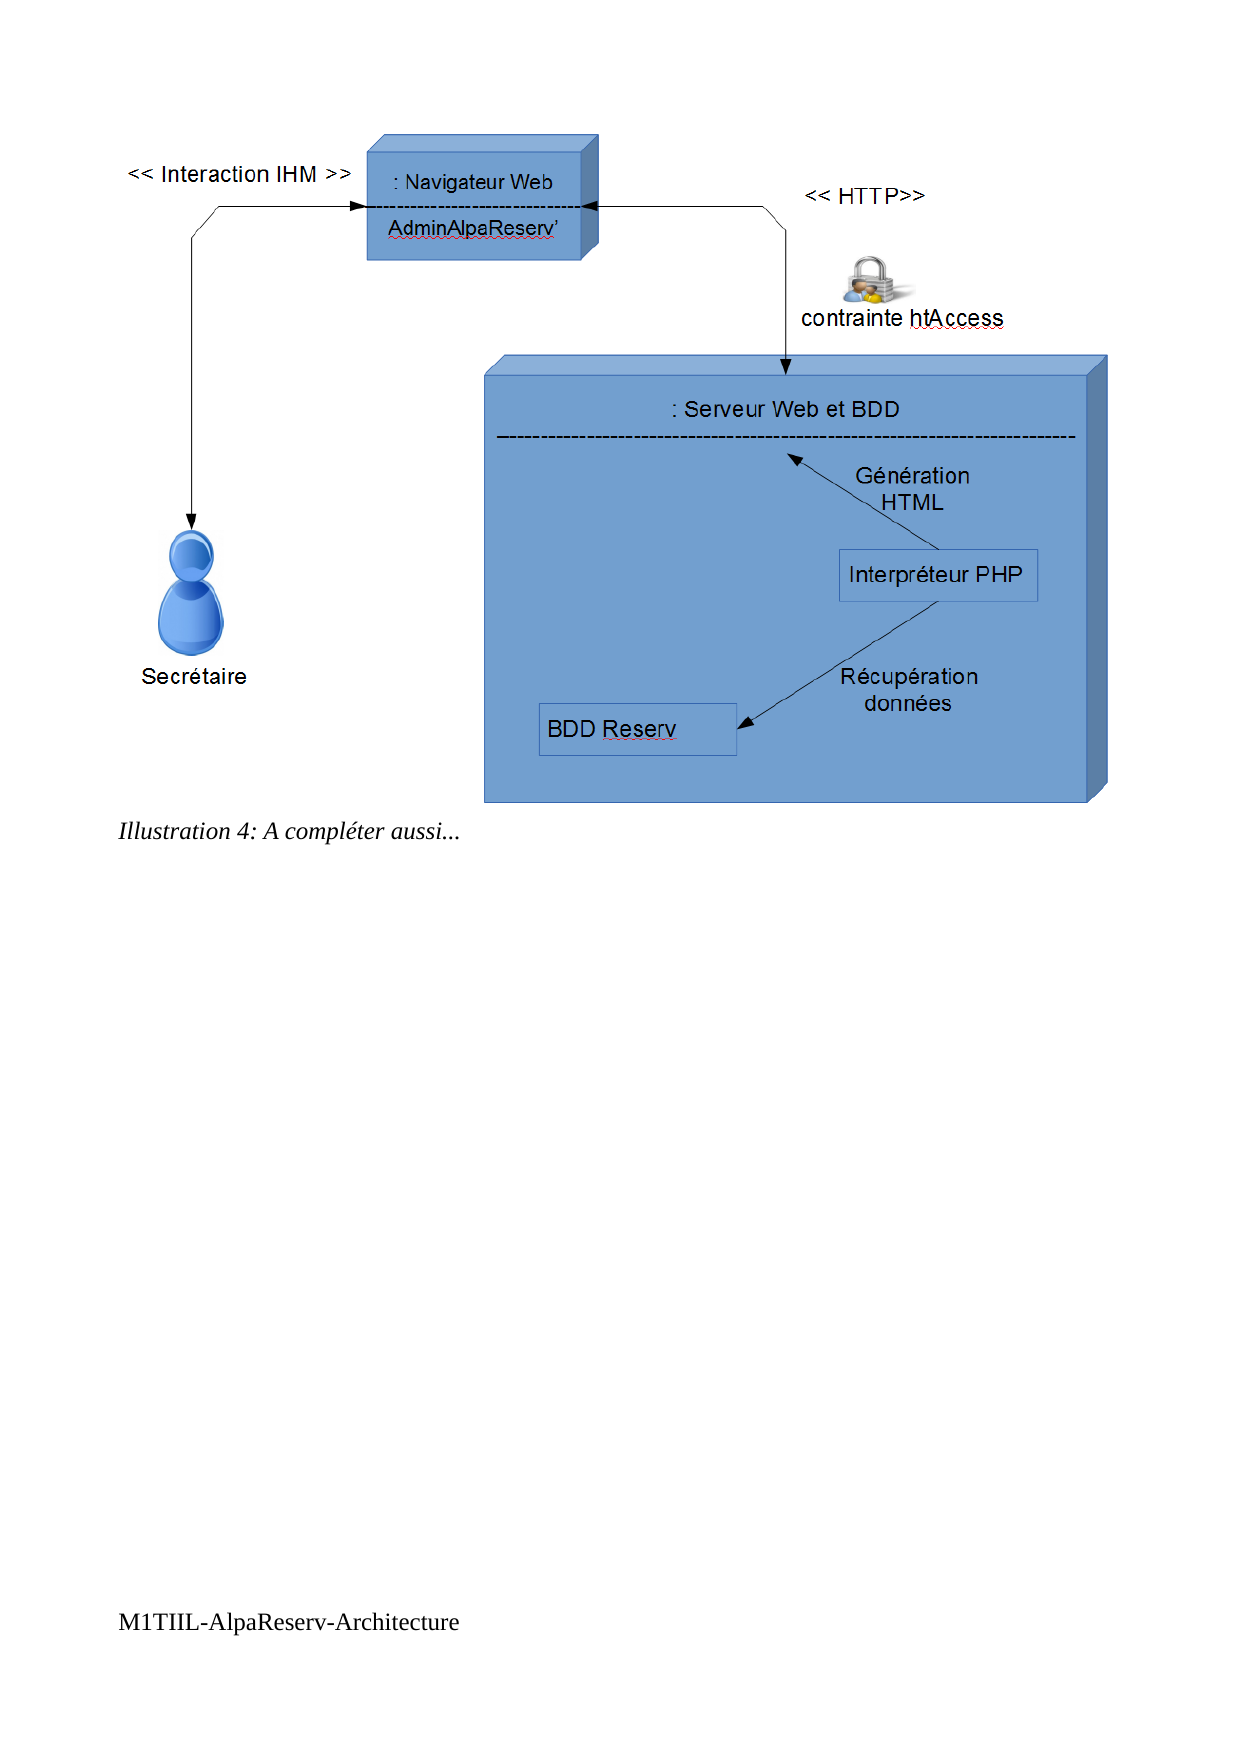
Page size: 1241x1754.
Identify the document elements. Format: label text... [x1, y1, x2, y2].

picture [118, 130, 1123, 817]
text Illustration 4: A compléter aussi... [118, 817, 1122, 845]
